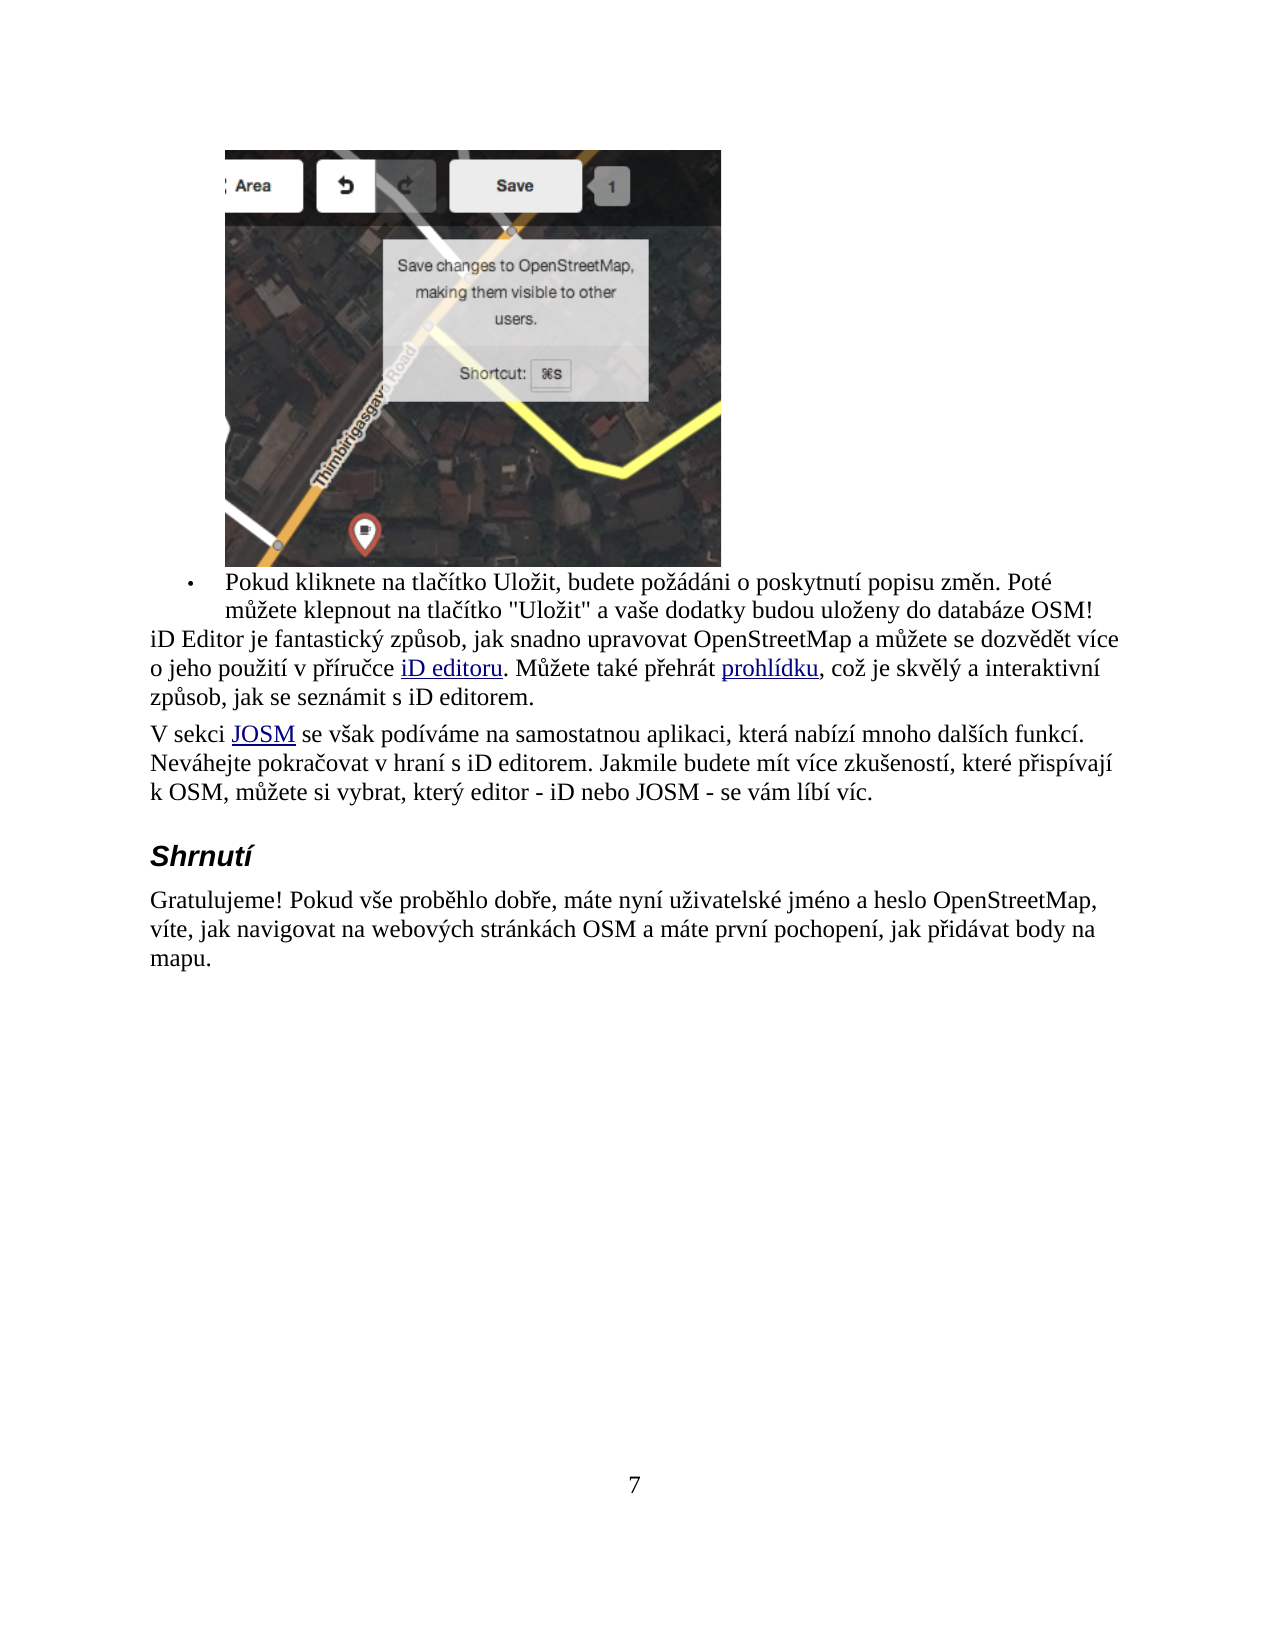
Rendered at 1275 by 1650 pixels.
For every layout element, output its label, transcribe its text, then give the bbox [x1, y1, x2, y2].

list Pokud kliknete na tlačítko Uložit, budete požádáni o poskytnutí popisu změn. Poté můžete klepnout na tlačítko "Uložit" a vaše dodatky budou uloženy do databáze OSM! [187, 567, 1125, 624]
subtitle Shrnutí [150, 839, 1125, 873]
text iD Editor je fantastický způsob, jak snadno upravovat OpenStreetMap a můžete se dozvědět více o jeho použití v příručce iD editoru. Můžete také přehrát prohlídku, což je skvělý a interaktivní způsob, jak se seznámit s iD editorem. [150, 624, 1125, 710]
text Gratulujeme! Pokud vše proběhlo dobře, máte nyní uživatelské jméno a heslo OpenStreetMap, víte, jak navigovat na webových stránkách OSM a máte první pochopení, jak přidávat body na mapu. [150, 886, 1125, 972]
picture [225, 150, 722, 567]
text V sekci JOSM se však podíváme na samostatnou aplikaci, která nabízí mnoho dalších funkcí. Neváhejte pokračovat v hraní s iD editorem. Jakmile budete mít více zkušeností, které přispívají k OSM, můžete si vybrat, který editor - iD nebo JOSM - se vám líbí víc. [150, 719, 1125, 806]
